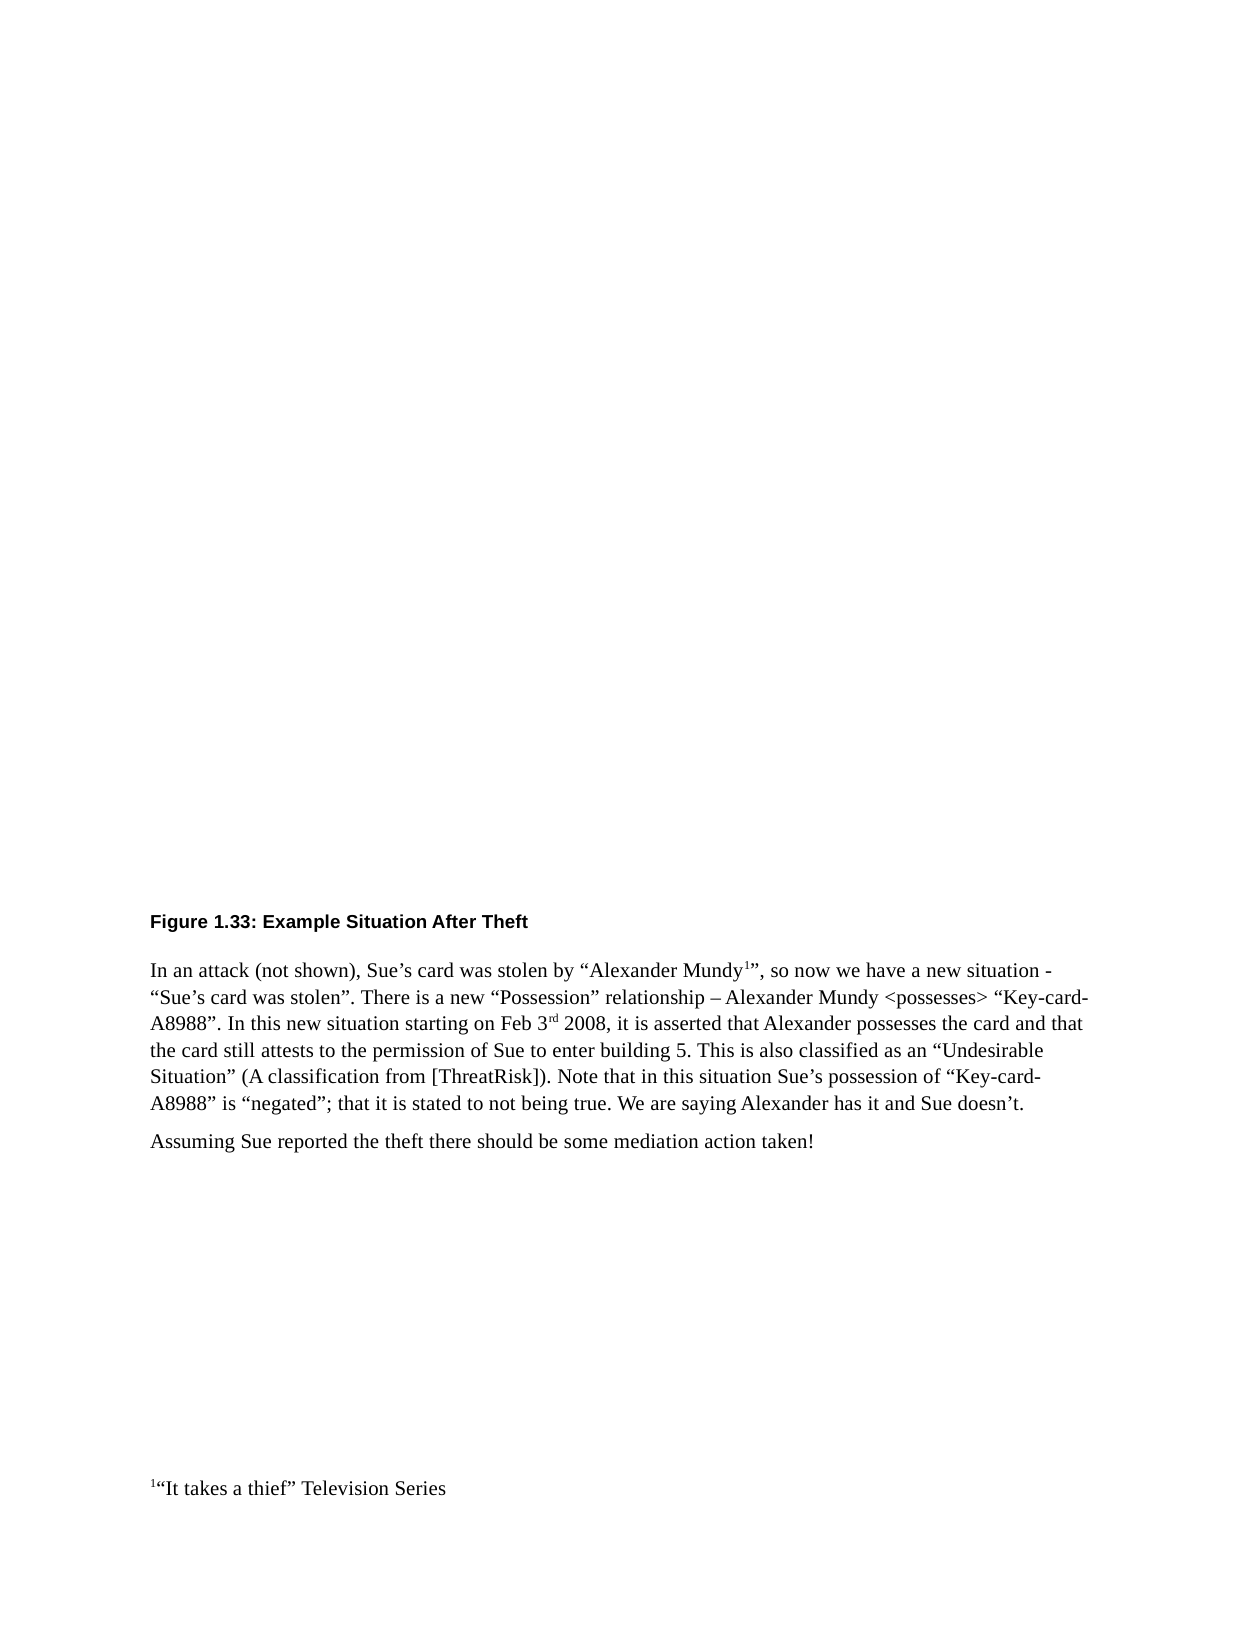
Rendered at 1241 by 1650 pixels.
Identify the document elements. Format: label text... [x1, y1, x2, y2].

text “It takes a thief” Television Series [150, 1476, 1090, 1500]
text [150, 150, 1090, 174]
text Figure 0.33: Example Situation After Theft [150, 174, 1090, 932]
text In an attack (not shown), Sue’s card was stolen by “Alexander Mundy”, so now we have a new situation - “Sue’s card was stolen”. There is a new “Possession” relationship – Alexander Mundy <possesses> “Key-card-A8988”. In this new situation starting on Feb 3rd 2008, it is asserted that Alexander possesses the card and that the card still attests to the permission of Sue to enter building 5. This is also classified as an “Undesirable Situation” (A classification from [ThreatRisk]). Note that in this situation Sue’s possession of “Key-card-A8988” is “negated”; that it is stated to not being true. We are saying Alexander has it and Sue doesn’t. [150, 932, 1090, 1115]
text Assuming Sue reported the theft there should be some mediation action taken! [150, 1129, 1090, 1153]
